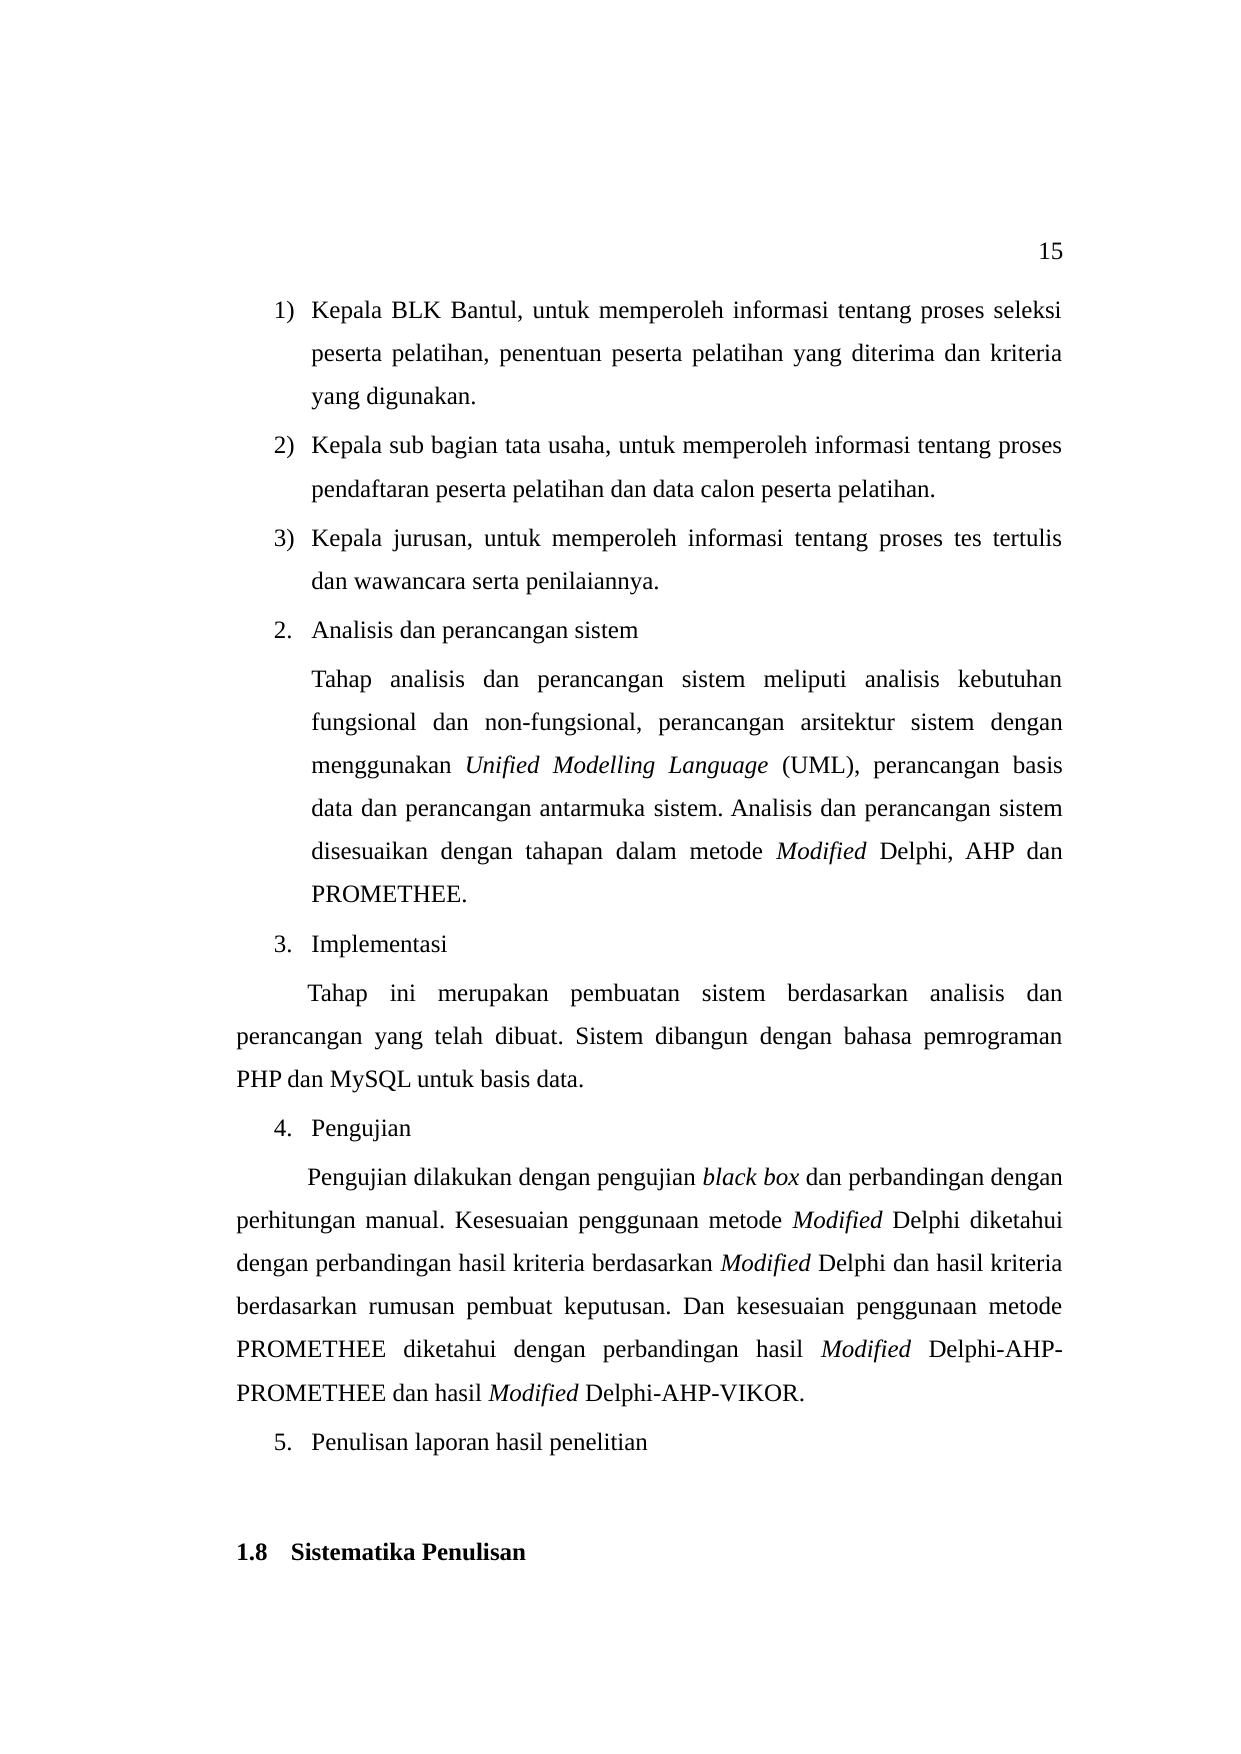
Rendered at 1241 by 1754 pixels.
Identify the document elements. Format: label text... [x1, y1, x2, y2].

text Tahap ini merupakan pembuatan sistem berdasarkan analisis dan perancangan yang telah dibuat. Sistem dibangun dengan bahasa pemrograman PHP dan MySQL untuk basis data. [236, 978, 1063, 1093]
text Pengujian dilakukan dengan pengujian black box dan perbandingan dengan perhitungan manual. Kesesuaian penggunaan metode Modified Delphi diketahui dengan perbandingan hasil kriteria berdasarkan Modified Delphi dan hasil kriteria berdasarkan rumusan pembuat keputusan. Dan kesesuaian penggunaan metode PROMETHEE diketahui dengan perbandingan hasil Modified Delphi-AHP-PROMETHEE dan hasil Modified Delphi-AHP-VIKOR. [236, 1162, 1063, 1406]
list Analisis dan perancangan sistem [274, 615, 1063, 644]
list Implementasi [274, 929, 1063, 957]
list Tahap analisis dan perancangan sistem meliputi analisis kebutuhan fungsional dan non-fungsional, perancangan arsitektur sistem dengan menggunakan Unified Modelling Language (UML), perancangan basis data dan perancangan antarmuka sistem. Analisis dan perancangan sistem disesuaikan dengan tahapan dalam metode Modified Delphi, AHP dan PROMETHEE. [274, 664, 1063, 908]
list Pengujian [274, 1113, 1063, 1142]
list Penulisan laporan hasil penelitian [274, 1427, 1063, 1456]
list Kepala jurusan, untuk memperoleh informasi tentang proses tes tertulis dan wawancara serta penilaiannya. [274, 523, 1063, 594]
list Kepala BLK Bantul, untuk memperoleh informasi tentang proses seleksi peserta pelatihan, penentuan peserta pelatihan yang diterima dan kriteria yang digunakan. [274, 295, 1063, 410]
subtitle Sistematika Penulisan [236, 1537, 1063, 1565]
list Kepala sub bagian tata usaha, untuk memperoleh informasi tentang proses pendaftaran peserta pelatihan dan data calon peserta pelatihan. [274, 431, 1063, 502]
